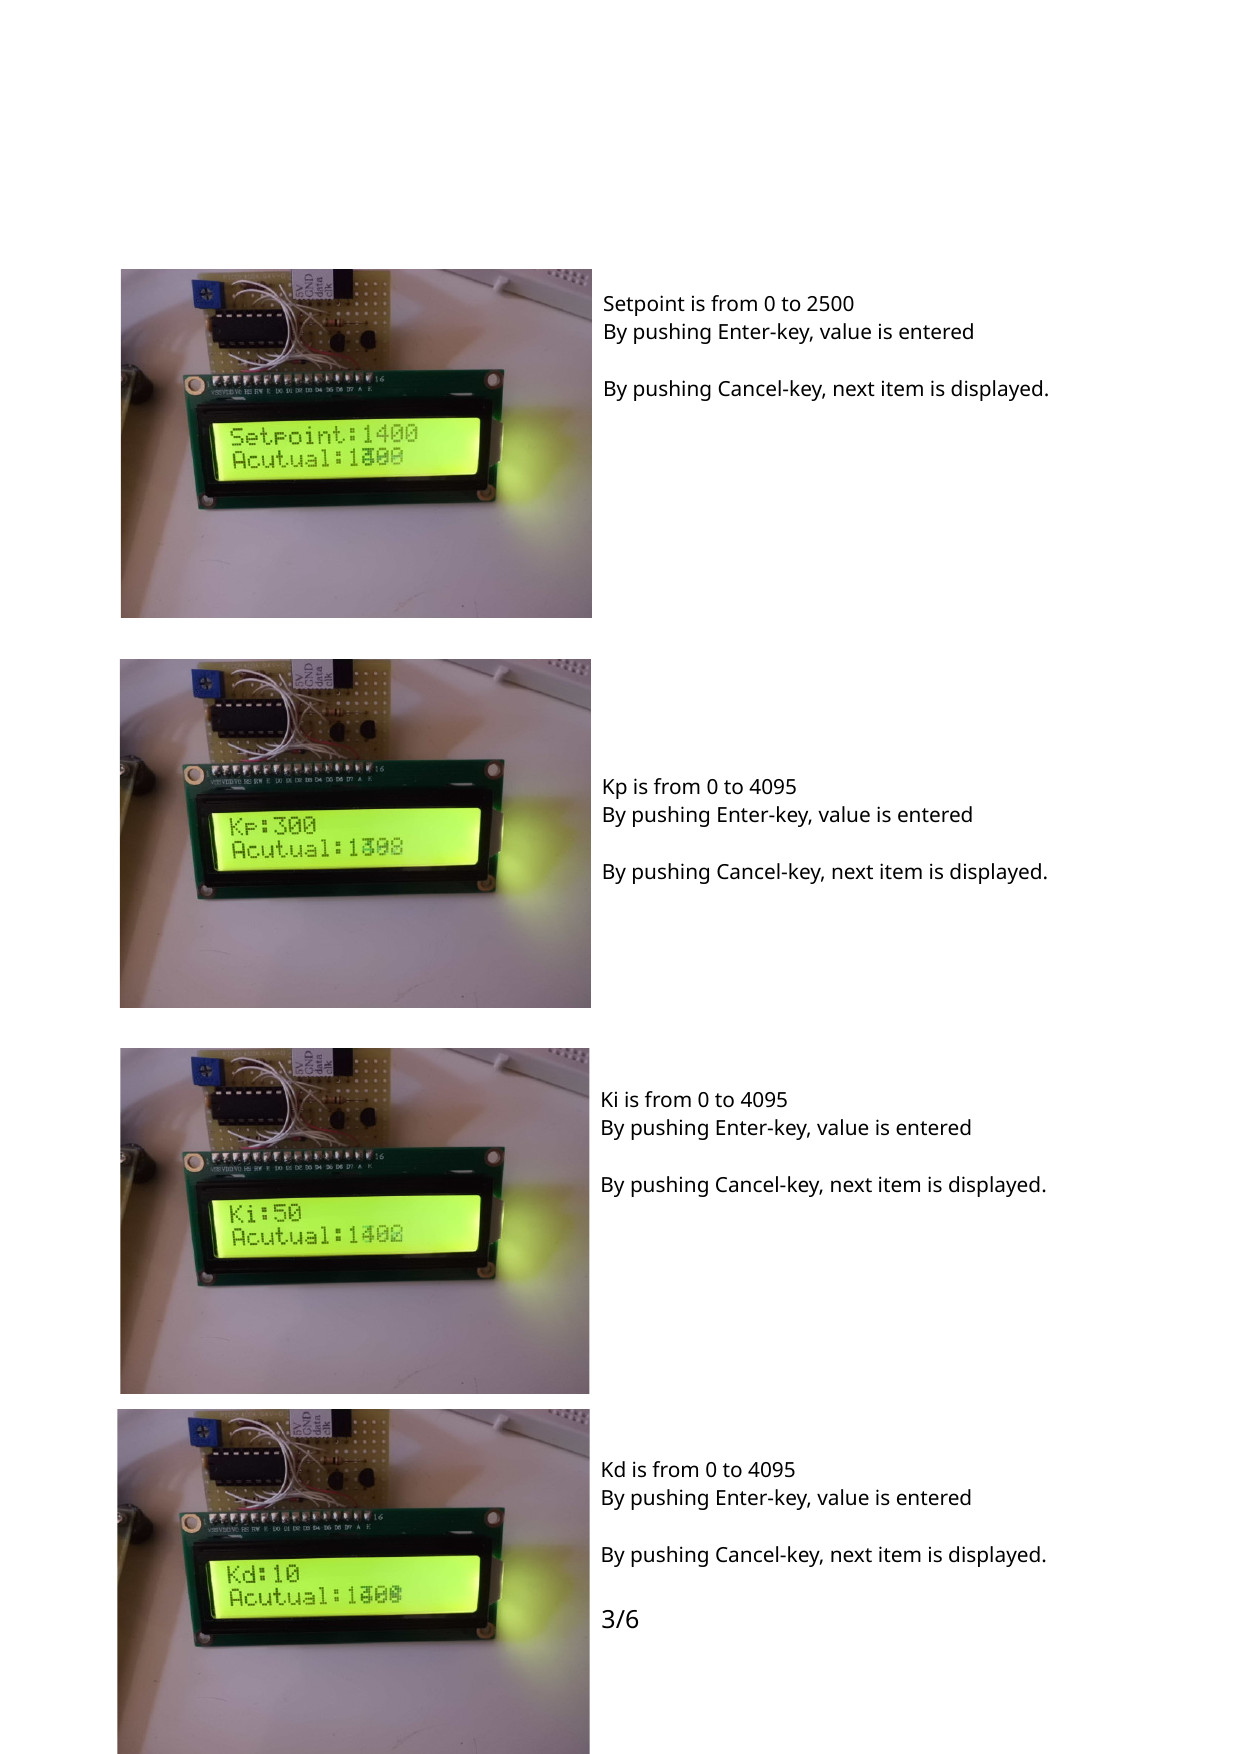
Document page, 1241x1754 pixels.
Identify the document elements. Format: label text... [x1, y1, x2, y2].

text By pushing Cancel-key, next item is displayed. [590, 1540, 1122, 1568]
text Ki is from 0 to 4095 [590, 1085, 1122, 1113]
text Kd is from 0 to 4095 [590, 1455, 1122, 1483]
text Setpoint is from 0 to 2500 [592, 289, 1122, 317]
text Kp is from 0 to 4095 [591, 772, 1122, 801]
text By pushing Enter-key, value is entered [592, 317, 1122, 346]
text By pushing Cancel-key, next item is displayed. [591, 857, 1122, 886]
text By pushing Enter-key, value is entered [590, 1483, 1122, 1512]
text By pushing Cancel-key, next item is displayed. [590, 1170, 1122, 1199]
picture [120, 1048, 590, 1394]
text By pushing Enter-key, value is entered [590, 1113, 1122, 1142]
picture [120, 269, 592, 618]
text By pushing Cancel-key, next item is displayed. [592, 374, 1122, 402]
picture [117, 1409, 590, 1754]
text By pushing Enter-key, value is entered [591, 801, 1122, 829]
picture [119, 659, 591, 1008]
